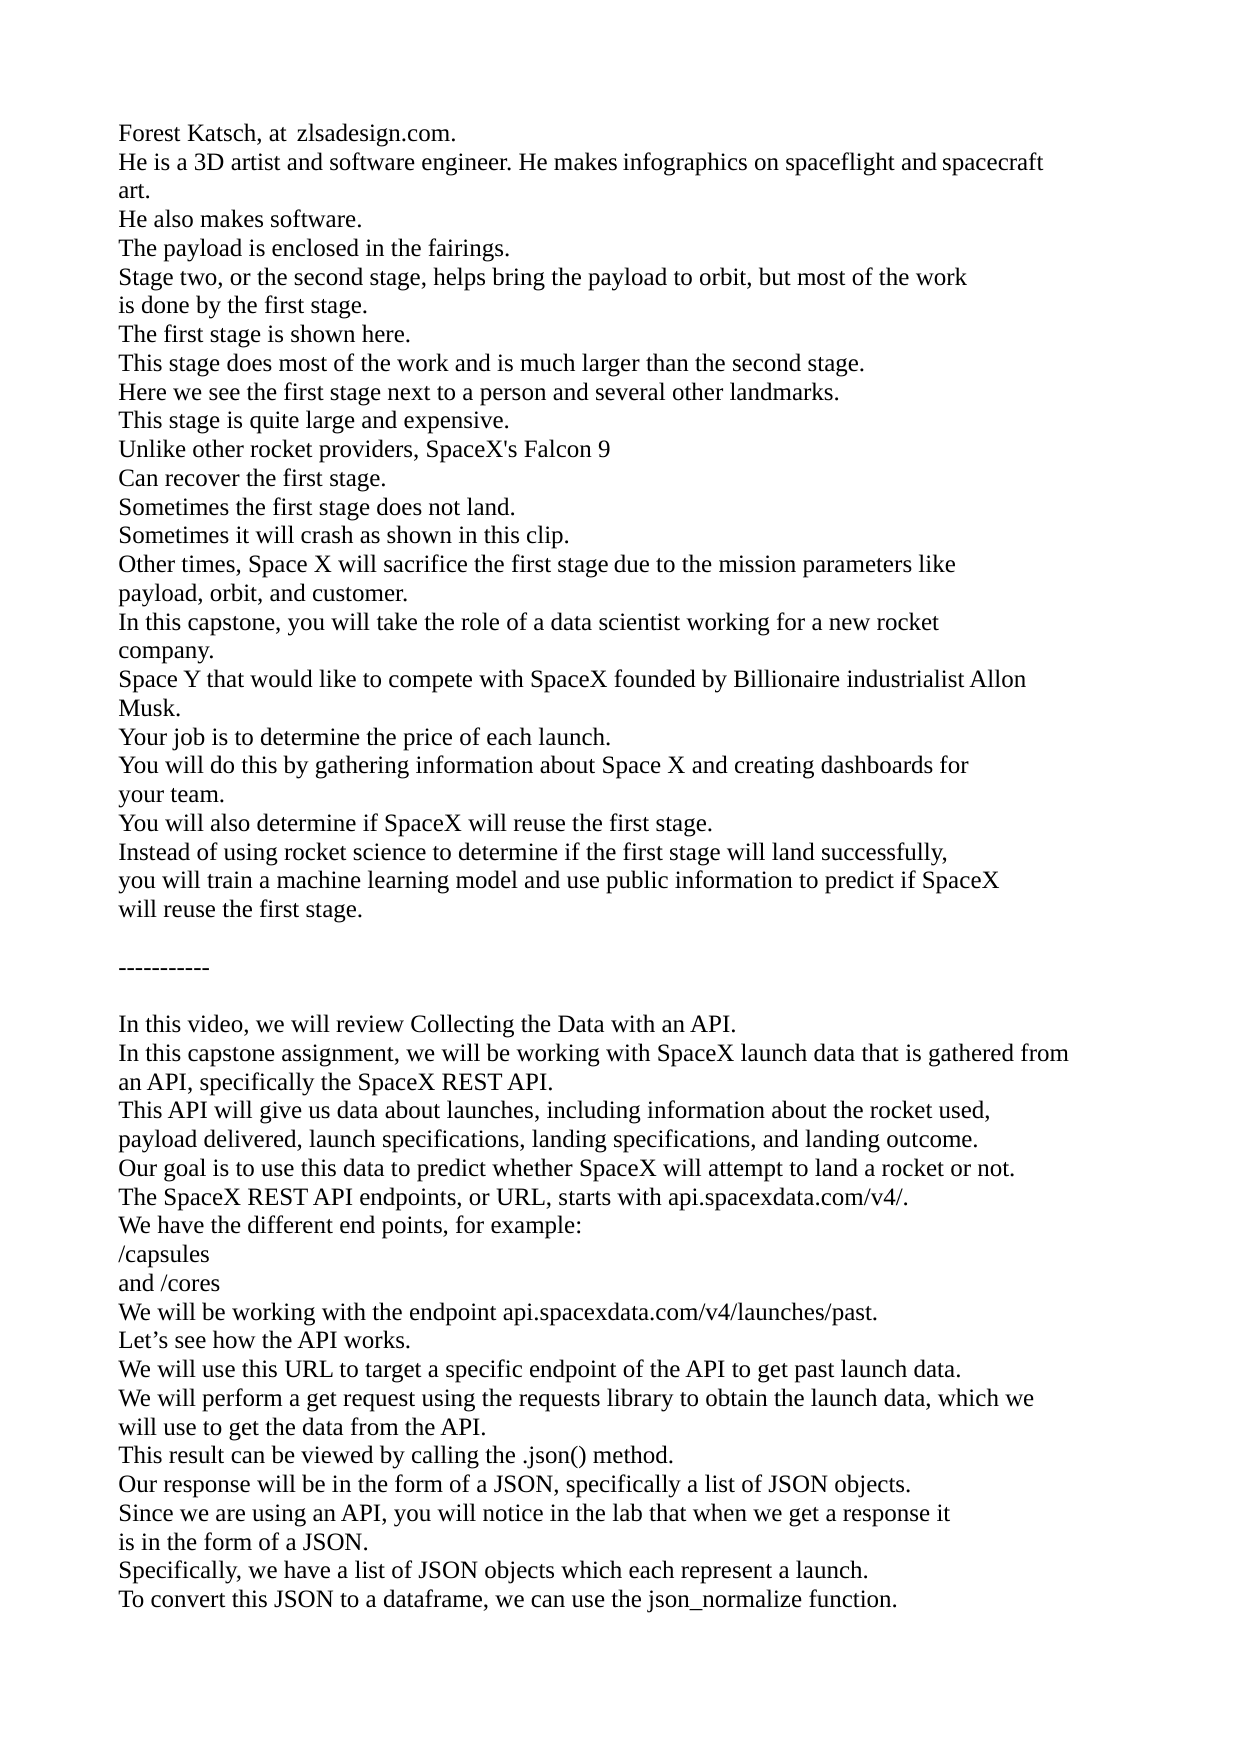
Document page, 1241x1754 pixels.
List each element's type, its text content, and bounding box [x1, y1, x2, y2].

text will reuse the first stage. [118, 894, 1122, 923]
text The SpaceX REST API endpoints, or URL, starts with api.spacexdata.com/v4/. [118, 1182, 1122, 1211]
text This API will give us data about launches, including information about the rocket used, [118, 1096, 1122, 1124]
text Space Y that would like to compete with SpaceX founded by Billionaire industrialist Allon [118, 664, 1122, 693]
text Sometimes the first stage does not land. [118, 492, 1122, 521]
text Can recover the first stage. [118, 463, 1122, 492]
text Our goal is to use this data to predict whether SpaceX will attempt to land a rocket or not. [118, 1153, 1122, 1182]
text The payload is enclosed in the fairings. [118, 233, 1122, 262]
text You will also determine if SpaceX will reuse the first stage. [118, 808, 1122, 837]
text ----------- [118, 952, 1122, 981]
text We will use this URL to target a specific endpoint of the API to get past launch data. [118, 1354, 1122, 1383]
text Your job is to determine the price of each launch. [118, 722, 1122, 751]
text Unlike other rocket providers, SpaceX's Falcon 9 [118, 434, 1122, 463]
text and /cores [118, 1268, 1122, 1297]
text will use to get the data from the API. [118, 1412, 1122, 1441]
text Other times, Space X will sacrifice the first stage due to the mission parameters like [118, 549, 1122, 578]
text you will train a machine learning model and use public information to predict if SpaceX [118, 866, 1122, 894]
text This stage does most of the work and is much larger than the second stage. [118, 348, 1122, 377]
text He also makes software. [118, 204, 1122, 233]
text an API, specifically the SpaceX REST API. [118, 1067, 1122, 1096]
text We have the different end points, for example: [118, 1211, 1122, 1239]
text Stage two, or the second stage, helps bring the payload to orbit, but most of the work [118, 262, 1122, 291]
text Forest Katsch, at zlsadesign.com. [118, 118, 1122, 147]
text your team. [118, 779, 1122, 808]
text Here we see the first stage next to a person and several other landmarks. [118, 377, 1122, 406]
text We will be working with the endpoint api.spacexdata.com/v4/launches/past. [118, 1297, 1122, 1326]
text is in the form of a JSON. [118, 1527, 1122, 1556]
text In this video, we will review Collecting the Data with an API. [118, 1009, 1122, 1038]
text payload delivered, launch specifications, landing specifications, and landing outcome. [118, 1124, 1122, 1153]
text Since we are using an API, you will notice in the lab that when we get a response it [118, 1498, 1122, 1527]
text This result can be viewed by calling the .json() method. [118, 1441, 1122, 1469]
text You will do this by gathering information about Space X and creating dashboards for [118, 751, 1122, 779]
text Instead of using rocket science to determine if the first stage will land successfully, [118, 837, 1122, 866]
text Let’s see how the API works. [118, 1326, 1122, 1354]
text In this capstone assignment, we will be working with SpaceX launch data that is gathered from [118, 1038, 1122, 1067]
text To convert this JSON to a dataframe, we can use the json_normalize function. [118, 1584, 1122, 1613]
text In this capstone, you will take the role of a data scientist working for a new rocket [118, 607, 1122, 636]
text The first stage is shown here. [118, 319, 1122, 348]
text Our response will be in the form of a JSON, specifically a list of JSON objects. [118, 1469, 1122, 1498]
text Sometimes it will crash as shown in this clip. [118, 521, 1122, 549]
text He is a 3D artist and software engineer. He makes infographics on spaceflight and spacecraft [118, 147, 1122, 176]
text /capsules [118, 1239, 1122, 1268]
text company. [118, 636, 1122, 664]
text This stage is quite large and expensive. [118, 406, 1122, 434]
text is done by the first stage. [118, 291, 1122, 319]
text We will perform a get request using the requests library to obtain the launch data, which we [118, 1383, 1122, 1412]
text payload, orbit, and customer. [118, 578, 1122, 607]
text art. [118, 176, 1122, 204]
text Specifically, we have a list of JSON objects which each represent a launch. [118, 1556, 1122, 1584]
text Musk. [118, 693, 1122, 722]
